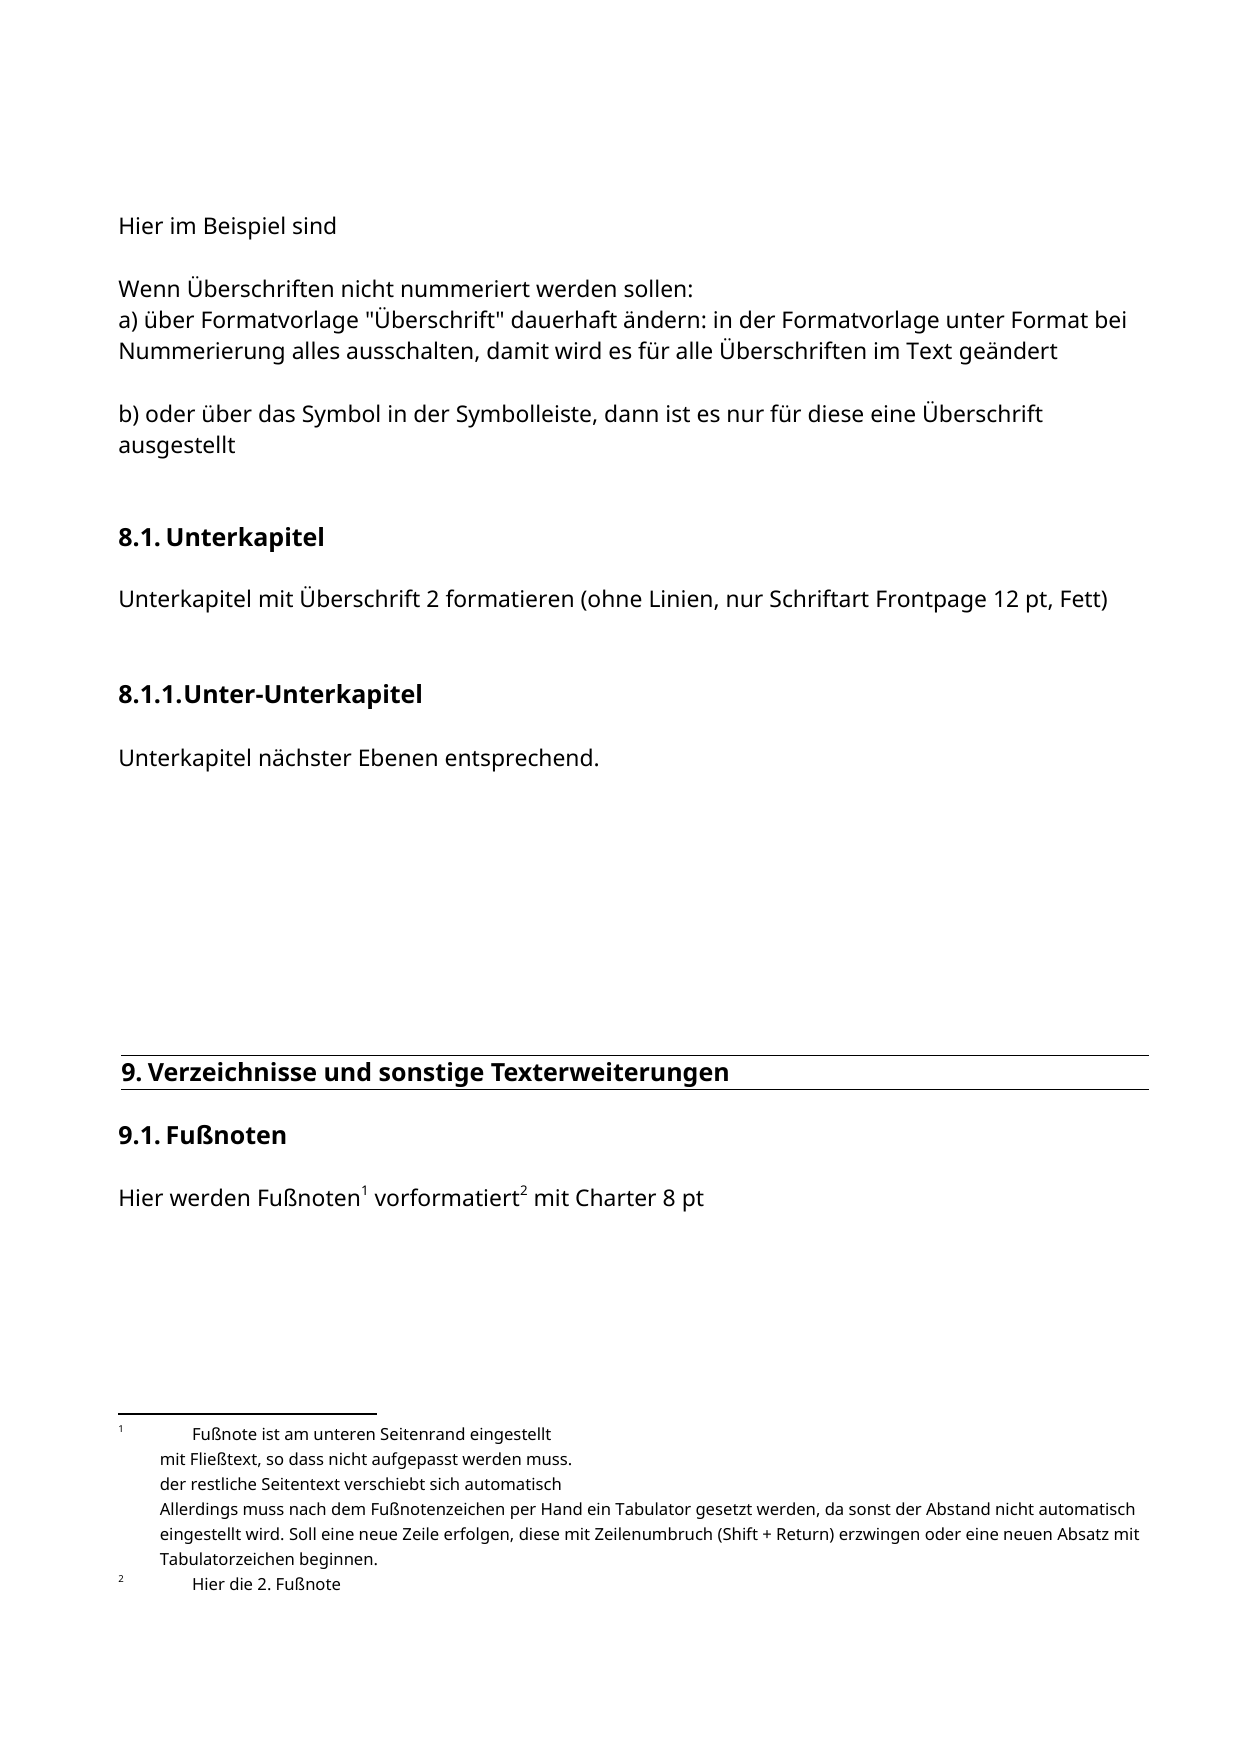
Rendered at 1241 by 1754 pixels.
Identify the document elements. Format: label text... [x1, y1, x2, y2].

text Unterkapitel nächster Ebenen entsprechend. [118, 742, 1152, 773]
subtitle Unterkapitel [118, 523, 1152, 552]
text a) über Formatvorlage "Überschrift" dauerhaft ändern: in der Formatvorlage unter Format bei Nummerierung alles ausschalten, damit wird es für alle Überschriften im Text geändert [118, 304, 1152, 366]
text Wenn Überschriften nicht nummeriert werden sollen: [118, 273, 1152, 304]
text b) oder über das Symbol in der Symbolleiste, dann ist es nur für diese eine Überschrift ausgestellt [118, 398, 1152, 460]
text Fußnote ist am unteren Seitenrand eingestellt mit Fließtext, so dass nicht aufgepasst werden muss. der restliche Seitentext verschiebt sich automatisch [118, 1420, 1152, 1495]
text Hier werden Fußnoten vorformatiert mit Charter 8 pt [118, 1182, 1152, 1213]
text Hier im Beispiel sind [118, 210, 1152, 241]
text Hier die 2. Fußnote [118, 1570, 1152, 1595]
text Unterkapitel mit Überschrift 2 formatieren (ohne Linien, nur Schriftart Frontpage 12 pt, Fett) [118, 583, 1152, 614]
subtitle Fußnoten [118, 1121, 1152, 1151]
text Allerdings muss nach dem Fußnotenzeichen per Hand ein Tabulator gesetzt werden, da sonst der Abstand nicht automatisch eingestellt wird. Soll eine neue Zeile erfolgen, diese mit Zeilenumbruch (Shift + Return) erzwingen oder eine neuen Absatz mit Tabulatorzeichen beginnen. [118, 1495, 1152, 1570]
subtitle Verzeichnisse und sonstige Texterweiterungen [121, 1056, 1149, 1089]
subtitle Unter-Unterkapitel [118, 677, 1152, 711]
